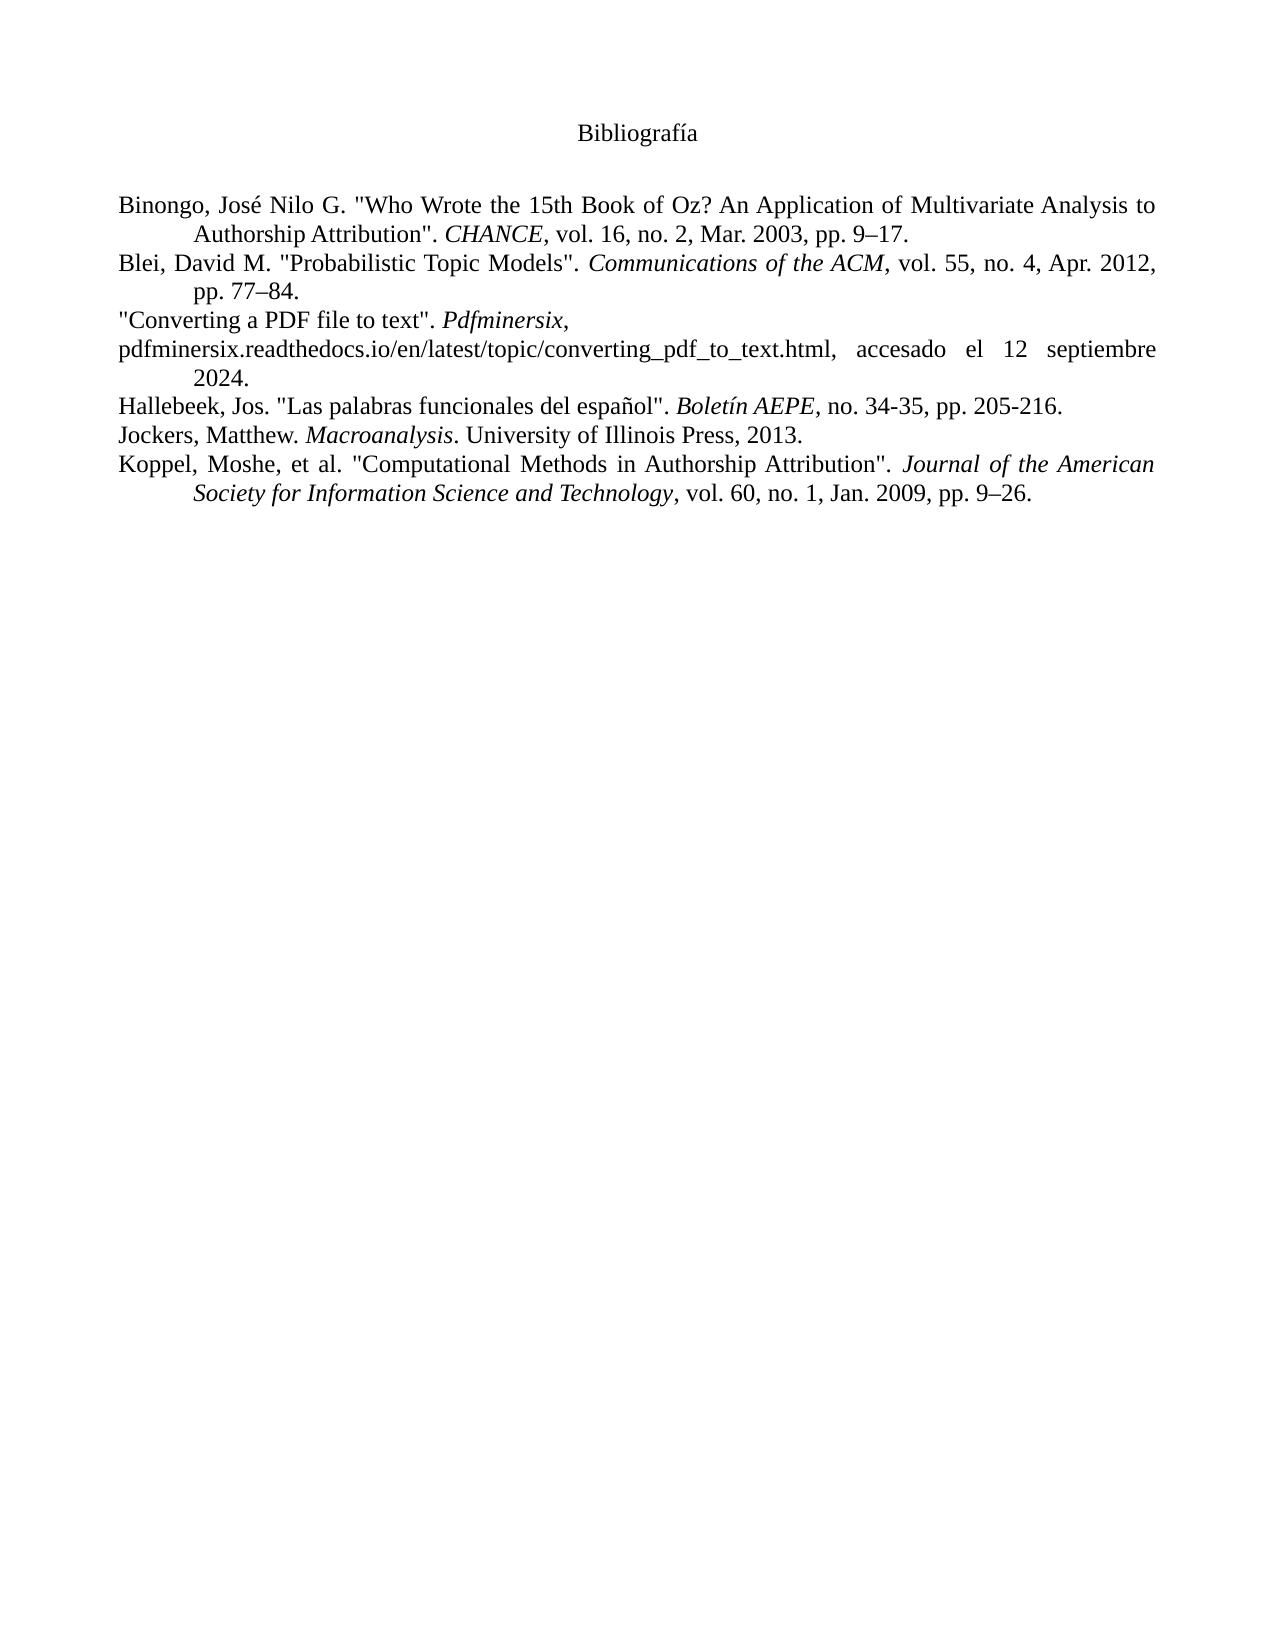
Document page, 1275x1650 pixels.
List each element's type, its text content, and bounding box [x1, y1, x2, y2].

text Bibliografía [118, 118, 1157, 147]
text "Converting a PDF file to text". Pdfminersix, [118, 305, 1157, 334]
text Blei, David M. "Probabilistic Topic Models". Communications of the ACM, vol. 55, no. 4, Apr. 2012, pp. 77–84. [118, 248, 1157, 305]
text Hallebeek, Jos. "Las palabras funcionales del español". Boletín AEPE, no. 34-35, pp. 205-216. [118, 391, 1157, 420]
text Binongo, José Nilo G. "Who Wrote the 15th Book of Oz? An Application of Multivariate Analysis to Authorship Attribution". CHANCE, vol. 16, no. 2, Mar. 2003, pp. 9–17. [118, 190, 1157, 248]
text Koppel, Moshe, et al. "Computational Methods in Authorship Attribution". Journal of the American Society for Information Science and Technology, vol. 60, no. 1, Jan. 2009, pp. 9–26. [118, 449, 1157, 506]
text pdfminersix.readthedocs.io/en/latest/topic/converting_pdf_to_text.html, accesado el 12 septiembre 2024. [118, 334, 1157, 391]
text Jockers, Matthew. Macroanalysis. University of Illinois Press, 2013. [118, 420, 1157, 449]
